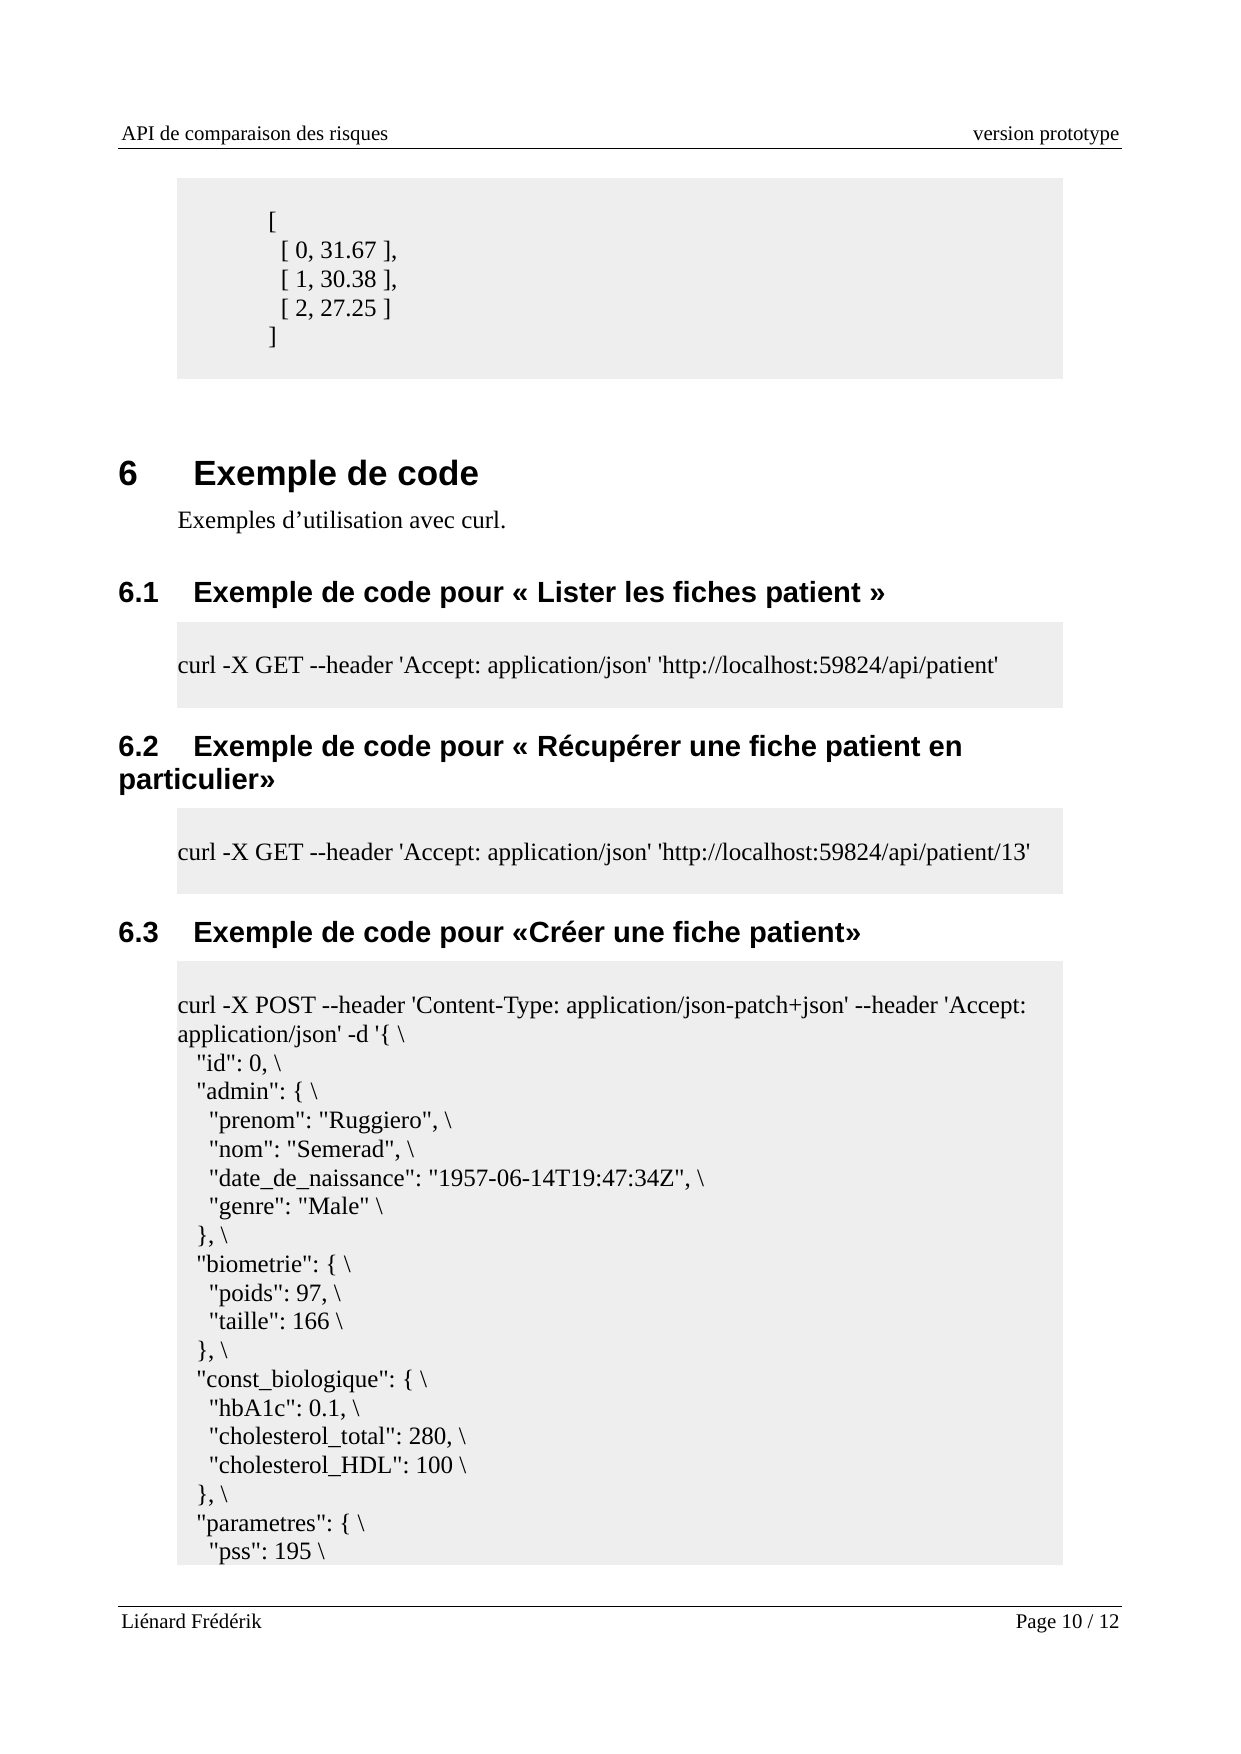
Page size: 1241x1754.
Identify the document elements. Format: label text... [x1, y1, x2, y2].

text "prenom": "Ruggiero", \ [177, 1105, 1063, 1134]
text [ [177, 206, 1063, 235]
text "cholesterol_HDL": 100 \ [177, 1450, 1063, 1479]
text "cholesterol_total": 280, \ [177, 1421, 1063, 1450]
text curl -X POST --header 'Content-Type: application/json-patch+json' --header 'Accept: application/json' -d '{ \ [177, 990, 1063, 1048]
subtitle Exemple de code [118, 453, 1122, 493]
text "admin": { \ [177, 1076, 1063, 1105]
text Exemples d’utilisation avec curl. [177, 506, 1122, 534]
text "taille": 166 \ [177, 1306, 1063, 1335]
text "poids": 97, \ [177, 1278, 1063, 1306]
text [ 2, 27.25 ] [177, 293, 1063, 321]
text "id": 0, \ [177, 1048, 1063, 1076]
text "const_biologique": { \ [177, 1364, 1063, 1393]
text "biometrie": { \ [177, 1249, 1063, 1278]
subtitle Exemple de code pour «Créer une fiche patient» [118, 915, 1122, 949]
text "hbA1c": 0.1, \ [177, 1393, 1063, 1421]
text "date_de_naissance": "1957-06-14T19:47:34Z", \ [177, 1163, 1063, 1191]
text "genre": "Male" \ [177, 1191, 1063, 1220]
subtitle Exemple de code pour « Récupérer une fiche patient en particulier» [118, 729, 1122, 796]
text curl -X GET --header 'Accept: application/json' 'http://localhost:59824/api/patient/13' [177, 837, 1063, 866]
text "pss": 195 \ [177, 1536, 1063, 1565]
text "nom": "Semerad", \ [177, 1134, 1063, 1163]
text [ 0, 31.67 ], [177, 235, 1063, 264]
text ] [177, 321, 1063, 350]
text "parametres": { \ [177, 1508, 1063, 1536]
text curl -X GET --header 'Accept: application/json' 'http://localhost:59824/api/patient' [177, 650, 1063, 679]
text }, \ [177, 1335, 1063, 1364]
text [ 1, 30.38 ], [177, 264, 1063, 293]
subtitle Exemple de code pour « Lister les fiches patient » [118, 576, 1122, 609]
text }, \ [177, 1479, 1063, 1508]
text }, \ [177, 1220, 1063, 1249]
